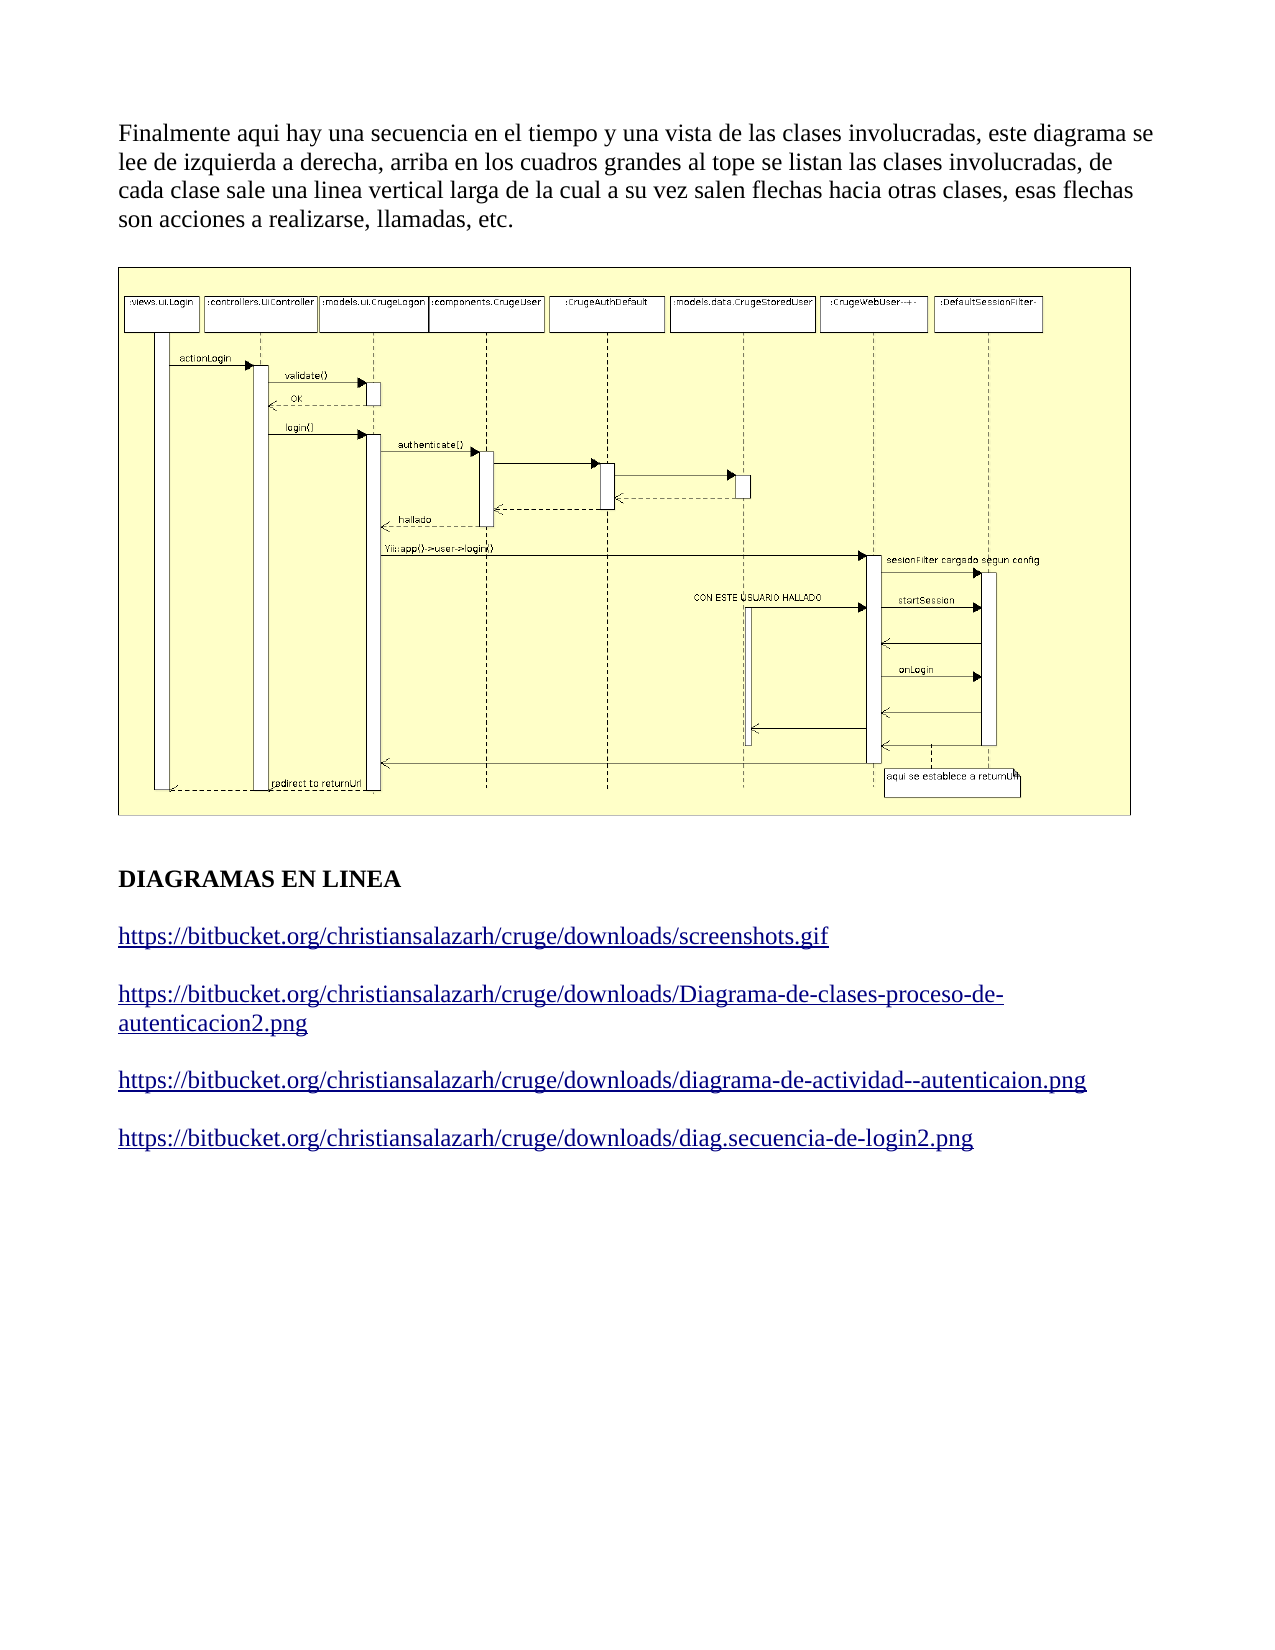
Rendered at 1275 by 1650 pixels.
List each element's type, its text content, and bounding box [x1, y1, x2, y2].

text https://bitbucket.org/christiansalazarh/cruge/downloads/diag.secuencia-de-login2.png [118, 1123, 1157, 1151]
picture [118, 261, 1157, 836]
text https://bitbucket.org/christiansalazarh/cruge/downloads/Diagrama-de-clases-proceso-de-autenticacion2.png [118, 979, 1157, 1036]
text https://bitbucket.org/christiansalazarh/cruge/downloads/screenshots.gif [118, 921, 1157, 950]
text Finalmente aqui hay una secuencia en el tiempo y una vista de las clases involucradas, este diagrama se lee de izquierda a derecha, arriba en los cuadros grandes al tope se listan las clases involucradas, de cada clase sale una linea vertical larga de la cual a su vez salen flechas hacia otras clases, esas flechas son acciones a realizarse, llamadas, etc. [118, 118, 1157, 233]
text DIAGRAMAS EN LINEA [118, 864, 1157, 921]
text https://bitbucket.org/christiansalazarh/cruge/downloads/diagrama-de-actividad--autenticaion.png [118, 1065, 1157, 1094]
